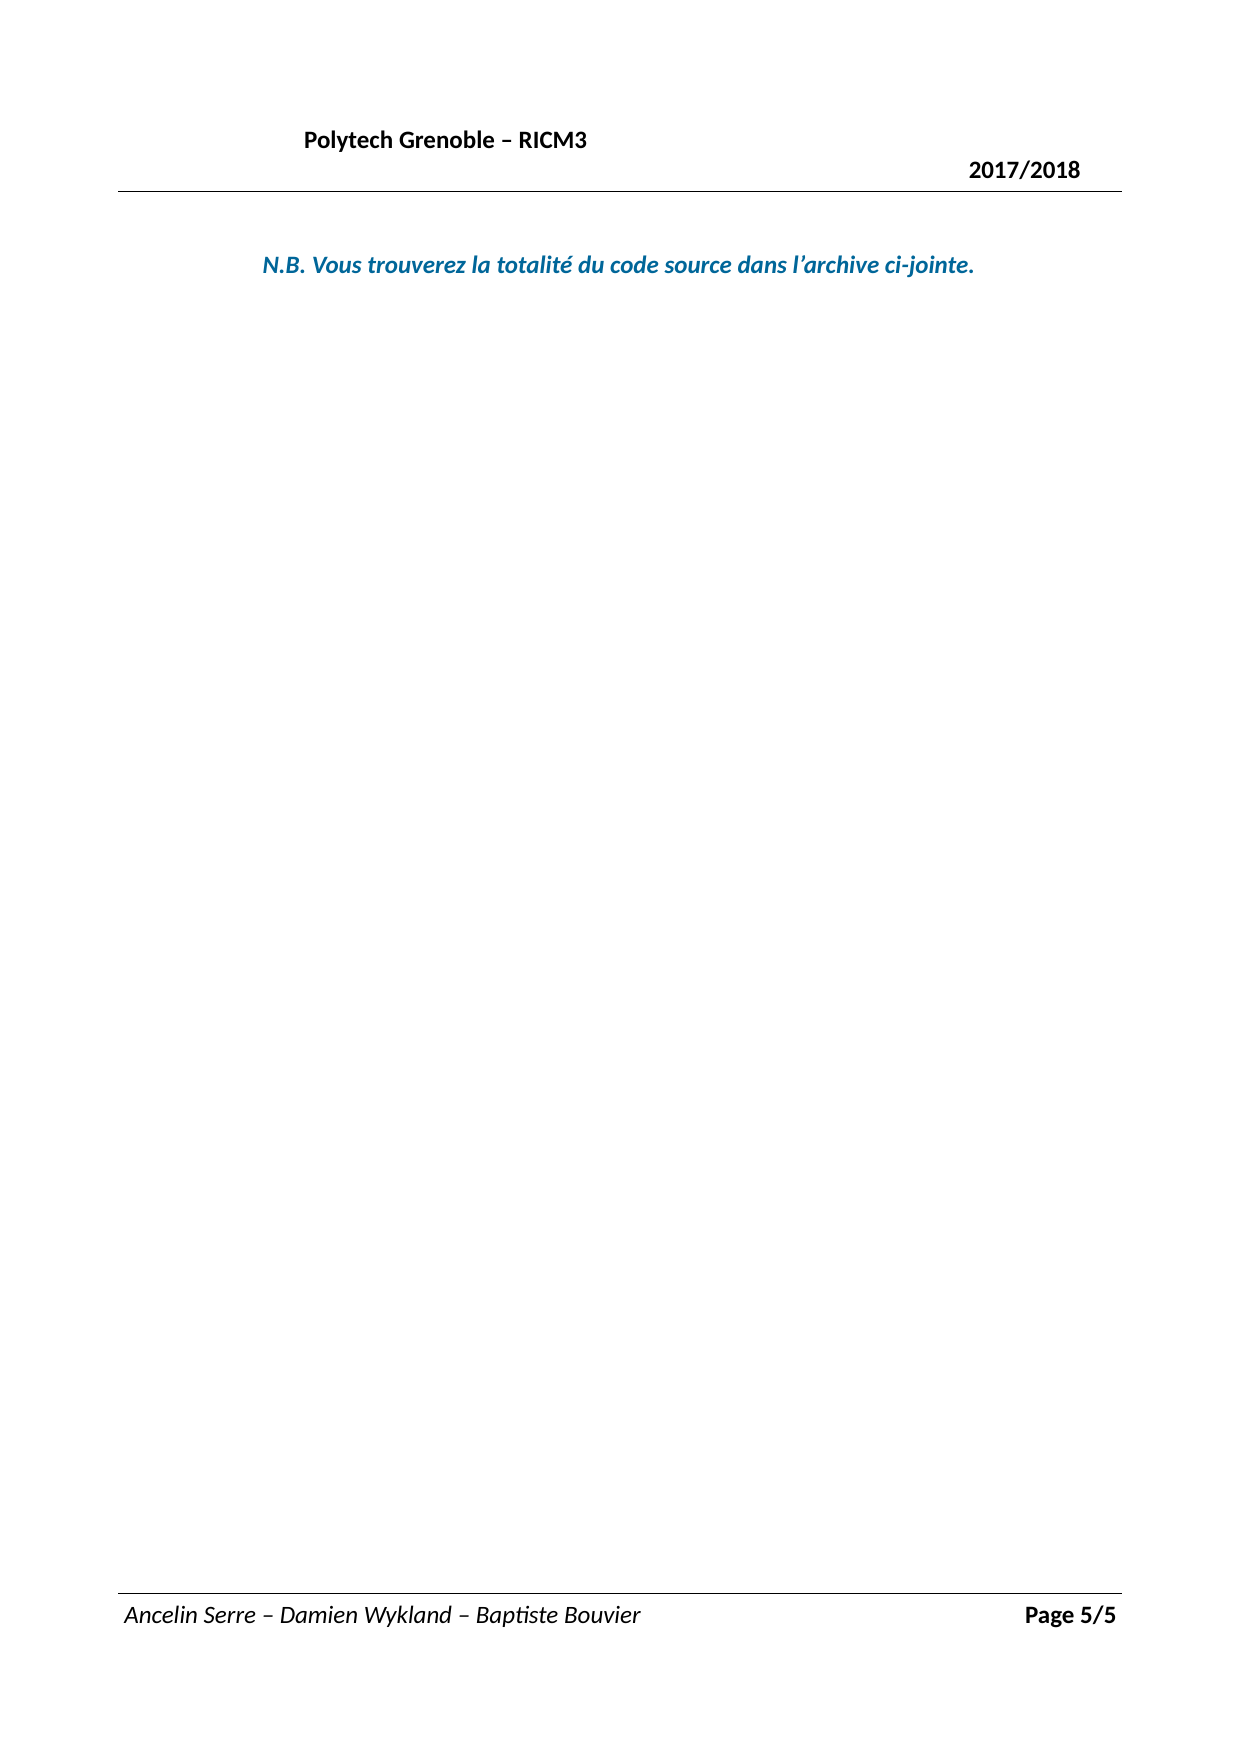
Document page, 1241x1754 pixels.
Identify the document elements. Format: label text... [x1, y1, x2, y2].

text N.B. Vous trouverez la totalité du code source dans l’archive ci-jointe. [118, 249, 1122, 280]
